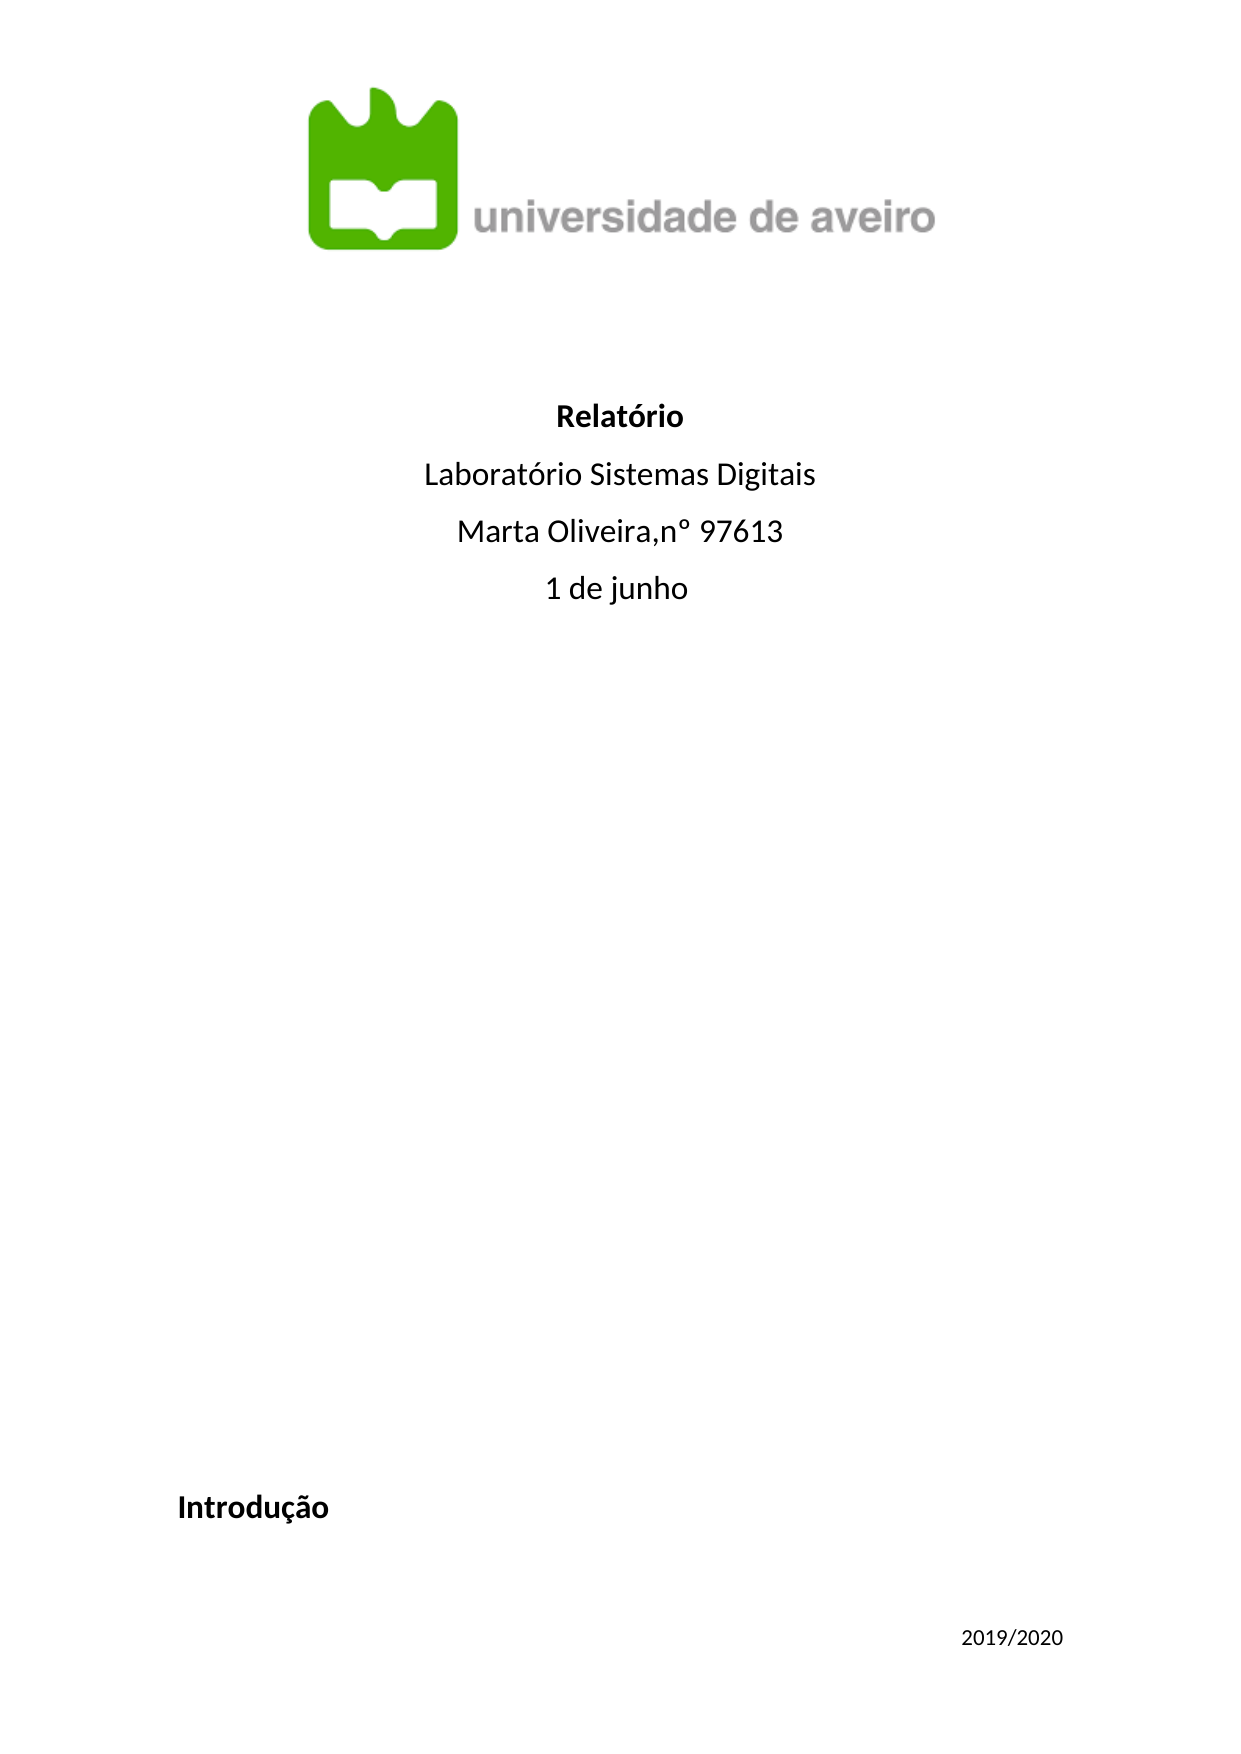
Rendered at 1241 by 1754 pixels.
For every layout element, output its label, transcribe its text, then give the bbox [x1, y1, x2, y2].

text Marta Oliveira,nº 97613 [177, 510, 1063, 551]
text Laboratório Sistemas Digitais [177, 453, 1063, 493]
text 1 de junho [177, 567, 1063, 608]
text Introdução [177, 1486, 1063, 1526]
text Relatório [177, 395, 1063, 436]
